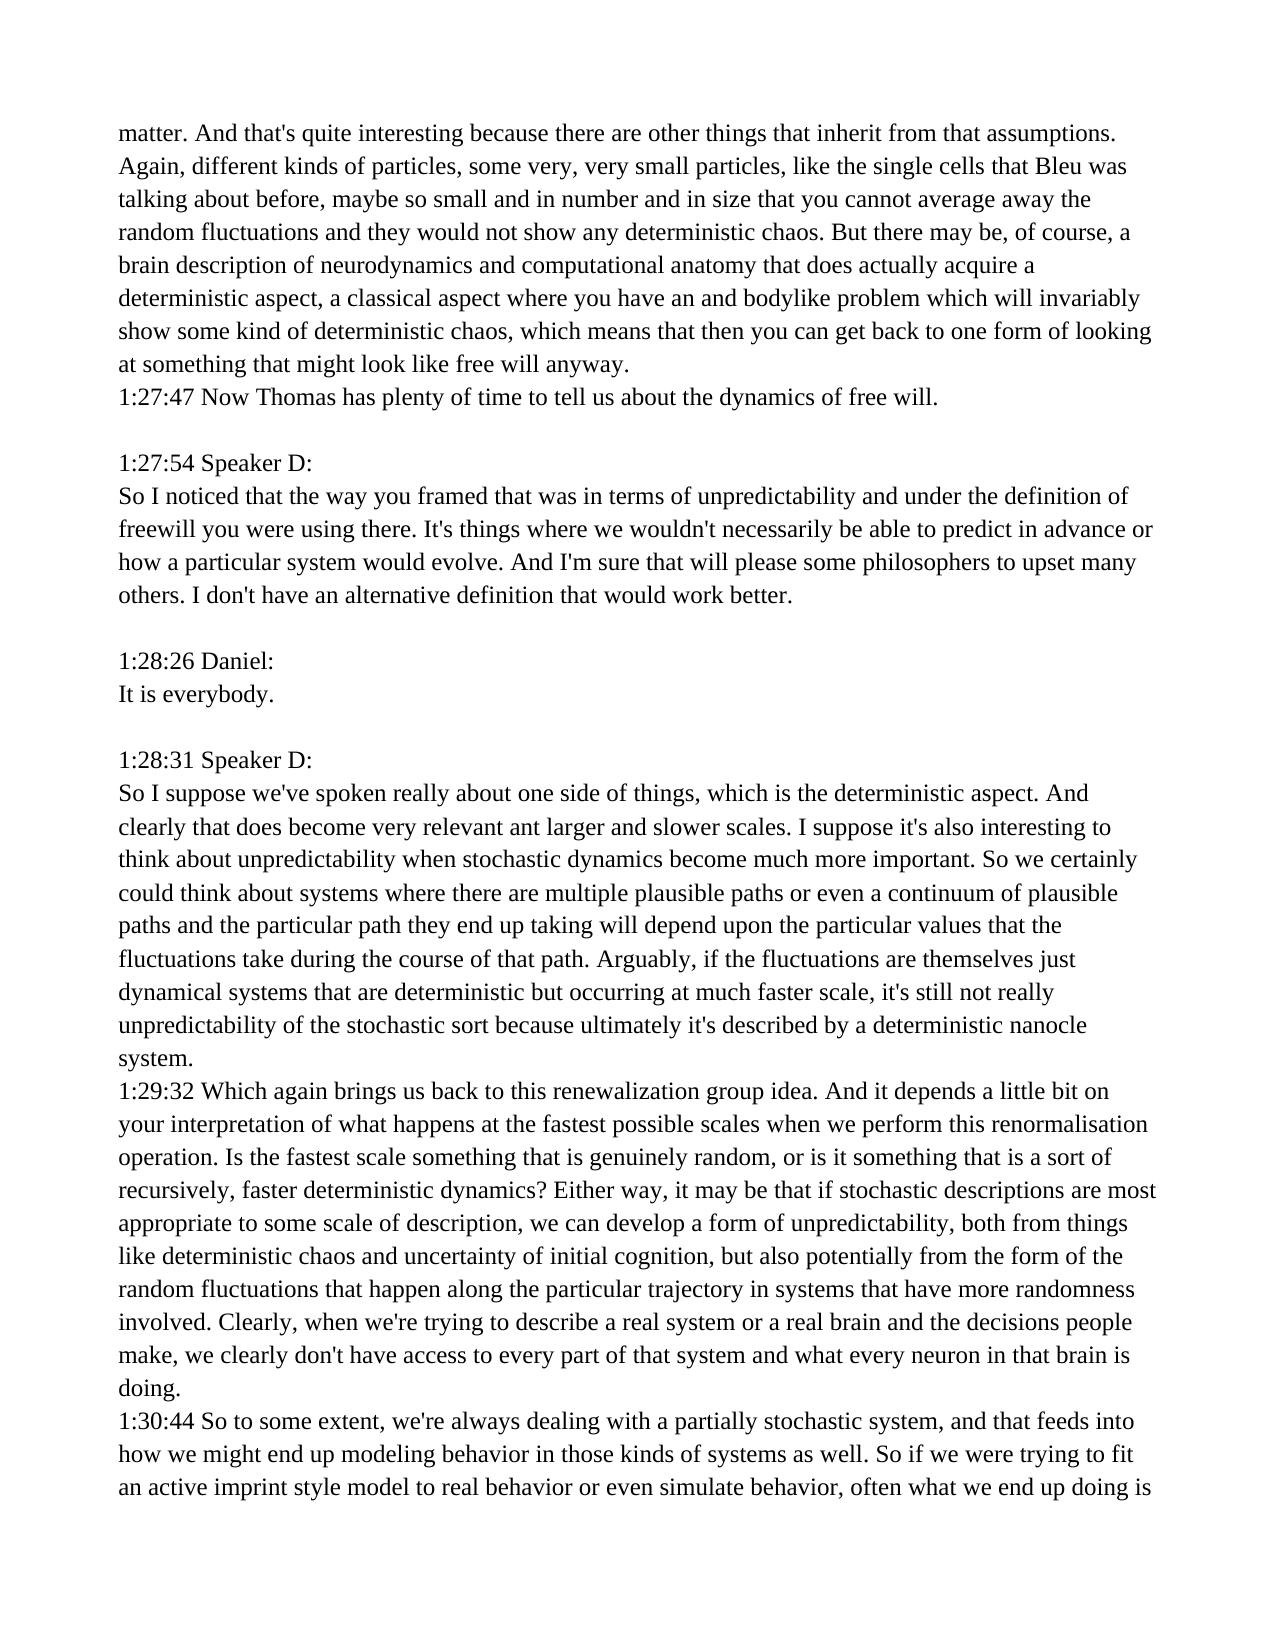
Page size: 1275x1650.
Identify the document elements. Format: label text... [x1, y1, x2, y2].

text 1:29:32 Which again brings us back to this renewalization group idea. And it depends a little bit on your interpretation of what happens at the fastest possible scales when we perform this renormalisation operation. Is the fastest scale something that is genuinely random, or is it something that is a sort of recursively, faster deterministic dynamics? Either way, it may be that if stochastic descriptions are most appropriate to some scale of description, we can develop a form of unpredictability, both from things like deterministic chaos and uncertainty of initial cognition, but also potentially from the form of the random fluctuations that happen along the particular trajectory in systems that have more randomness involved. Clearly, when we're trying to describe a real system or a real brain and the decisions people make, we clearly don't have access to every part of that system and what every neuron in that brain is doing. [118, 1076, 1157, 1402]
text 1:30:44 So to some extent, we're always dealing with a partially stochastic system, and that feeds into how we might end up modeling behavior in those kinds of systems as well. So if we were trying to fit an active imprint style model to real behavior or even simulate behavior, often what we end up doing is [118, 1406, 1157, 1501]
text So I noticed that the way you framed that was in terms of unpredictability and under the definition of freewill you were using there. It's things where we wouldn't necessarily be able to predict in advance or how a particular system would evolve. And I'm sure that will please some philosophers to upset many others. I don't have an alternative definition that would work better. [118, 481, 1157, 609]
text 1:28:26 Daniel: [118, 646, 1157, 675]
text So I suppose we've spoken really about one side of things, which is the deterministic aspect. And clearly that does become very relevant ant larger and slower scales. I suppose it's also interesting to think about unpredictability when stochastic dynamics become much more important. So we certainly could think about systems where there are multiple plausible paths or even a continuum of plausible paths and the particular path they end up taking will depend upon the particular values that the fluctuations take during the course of that path. Arguably, if the fluctuations are themselves just dynamical systems that are deterministic but occurring at much faster scale, it's still not really unpredictability of the stochastic sort because ultimately it's described by a deterministic nanocle system. [118, 778, 1157, 1071]
text 1:27:47 Now Thomas has plenty of time to tell us about the dynamics of free will. [118, 382, 1157, 411]
text 1:27:54 Speaker D: [118, 448, 1157, 477]
text matter. And that's quite interesting because there are other things that inherit from that assumptions. Again, different kinds of particles, some very, very small particles, like the single cells that Bleu was talking about before, maybe so small and in number and in size that you cannot average away the random fluctuations and they would not show any deterministic chaos. But there may be, of course, a brain description of neurodynamics and computational anatomy that does actually acquire a deterministic aspect, a classical aspect where you have an and bodylike problem which will invariably show some kind of deterministic chaos, which means that then you can get back to one form of looking at something that might look like free will anyway. [118, 118, 1157, 378]
text 1:28:31 Speaker D: [118, 746, 1157, 774]
text It is everybody. [118, 679, 1157, 708]
